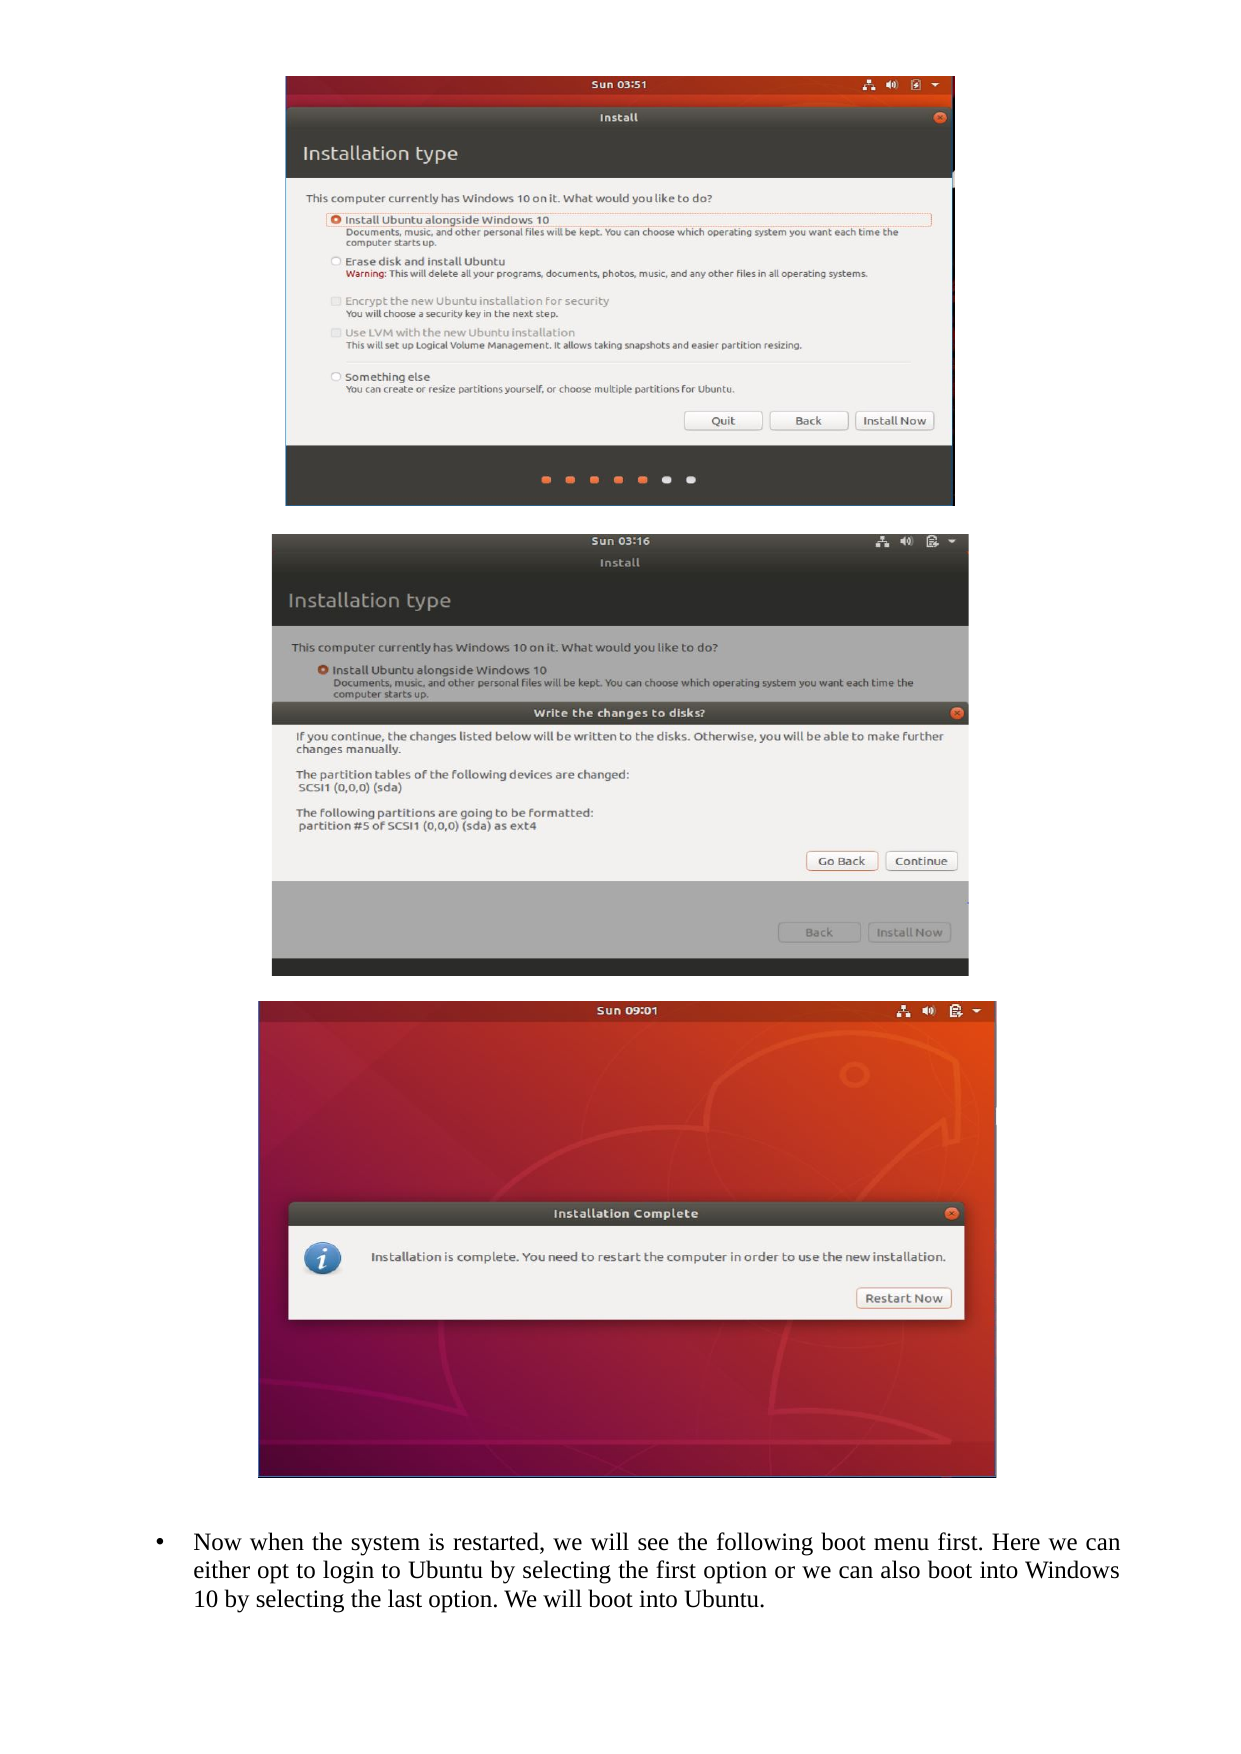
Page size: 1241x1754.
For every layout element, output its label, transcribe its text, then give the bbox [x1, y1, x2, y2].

picture [258, 1001, 997, 1478]
picture [285, 76, 955, 506]
picture [271, 534, 969, 976]
list Now when the system is restarted, we will see the following boot menu first. Here we can either opt to login to Ubuntu by selecting the first option or we can also boot into Windows 10 by selecting the last option. We will boot into Ubuntu. [156, 1527, 1122, 1613]
